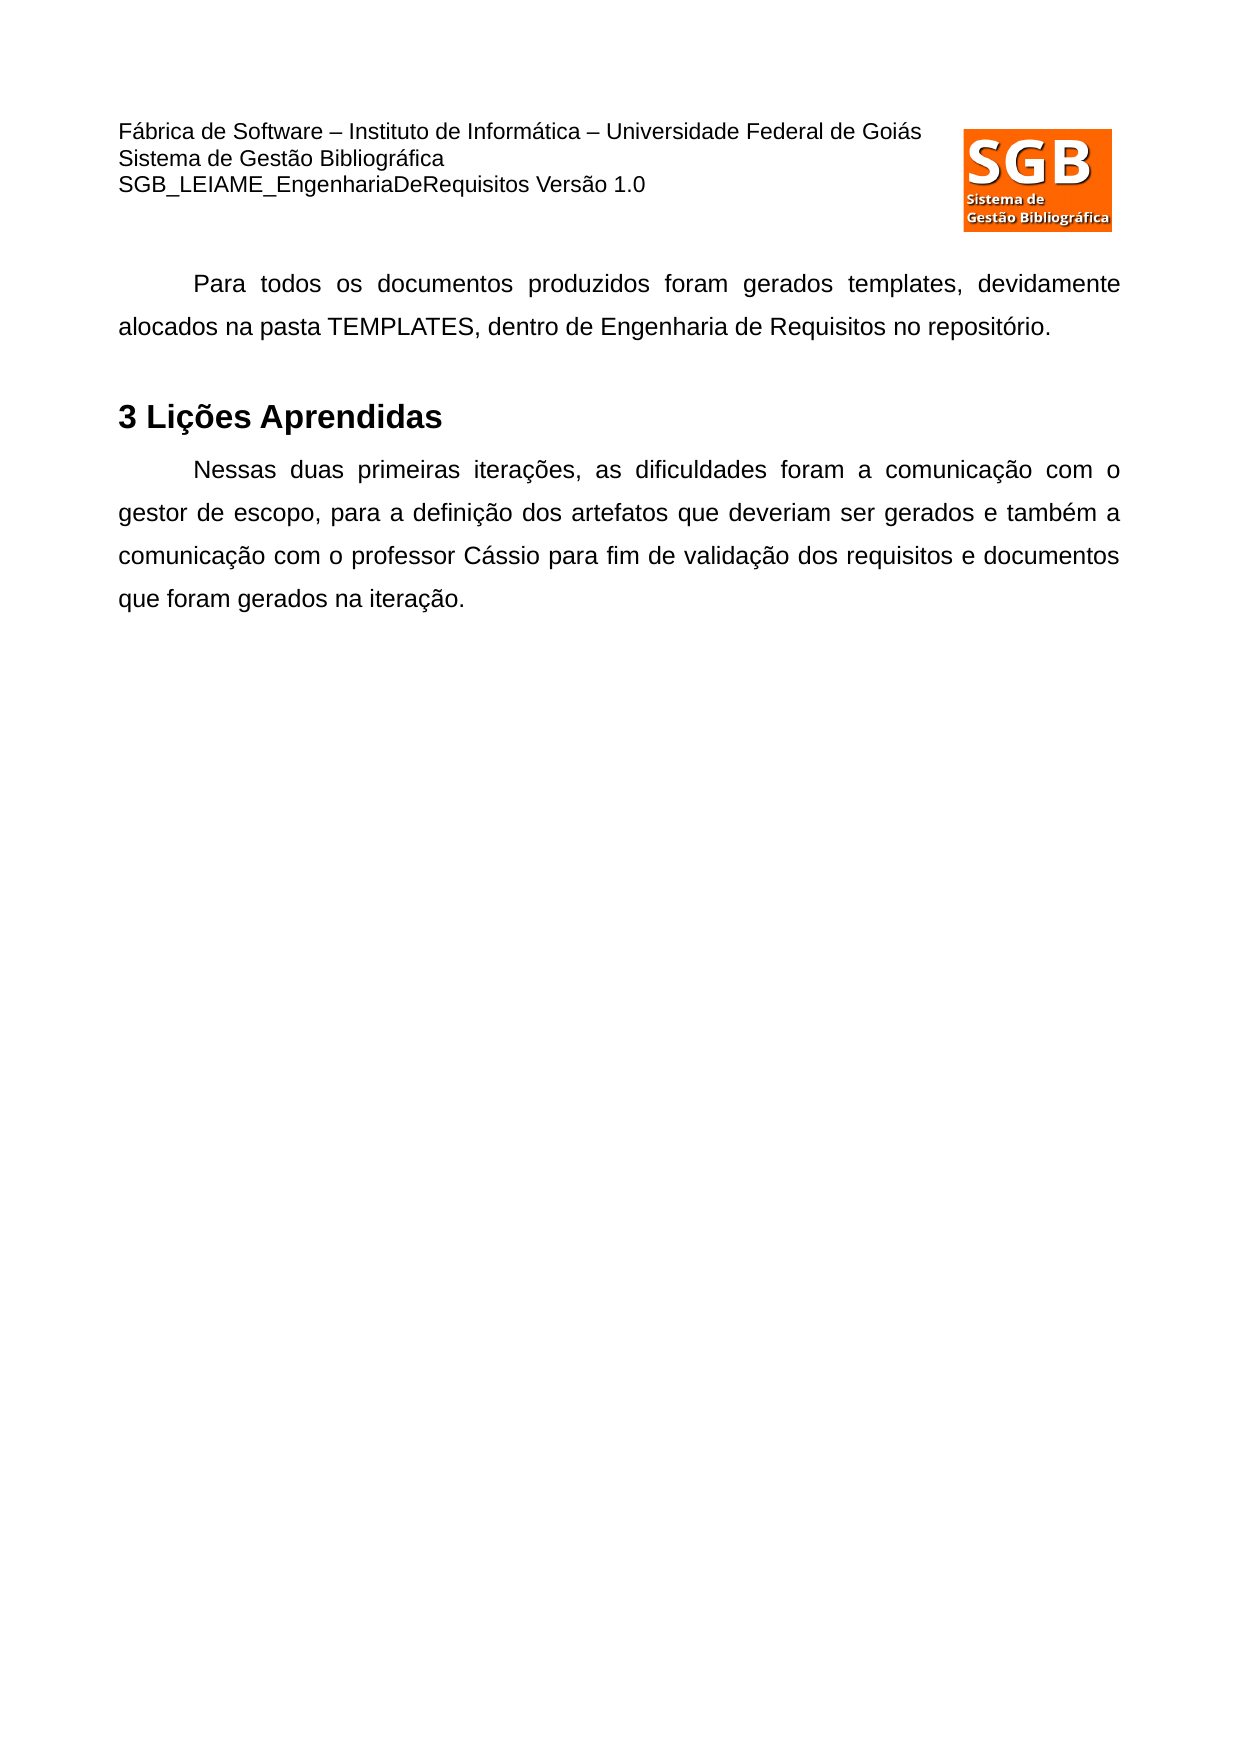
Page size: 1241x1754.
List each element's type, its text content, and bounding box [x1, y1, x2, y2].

text Para todos os documentos produzidos foram gerados templates, devidamente alocados na pasta TEMPLATES, dentro de Engenharia de Requisitos no repositório. [118, 269, 1122, 341]
text Nessas duas primeiras iterações, as dificuldades foram a comunicação com o gestor de escopo, para a definição dos artefatos que deveriam ser gerados e também a comunicação com o professor Cássio para fim de validação dos requisitos e documentos que foram gerados na iteração. [118, 455, 1122, 613]
subtitle 3 Lições Aprendidas [118, 397, 1122, 436]
picture [963, 129, 1112, 232]
